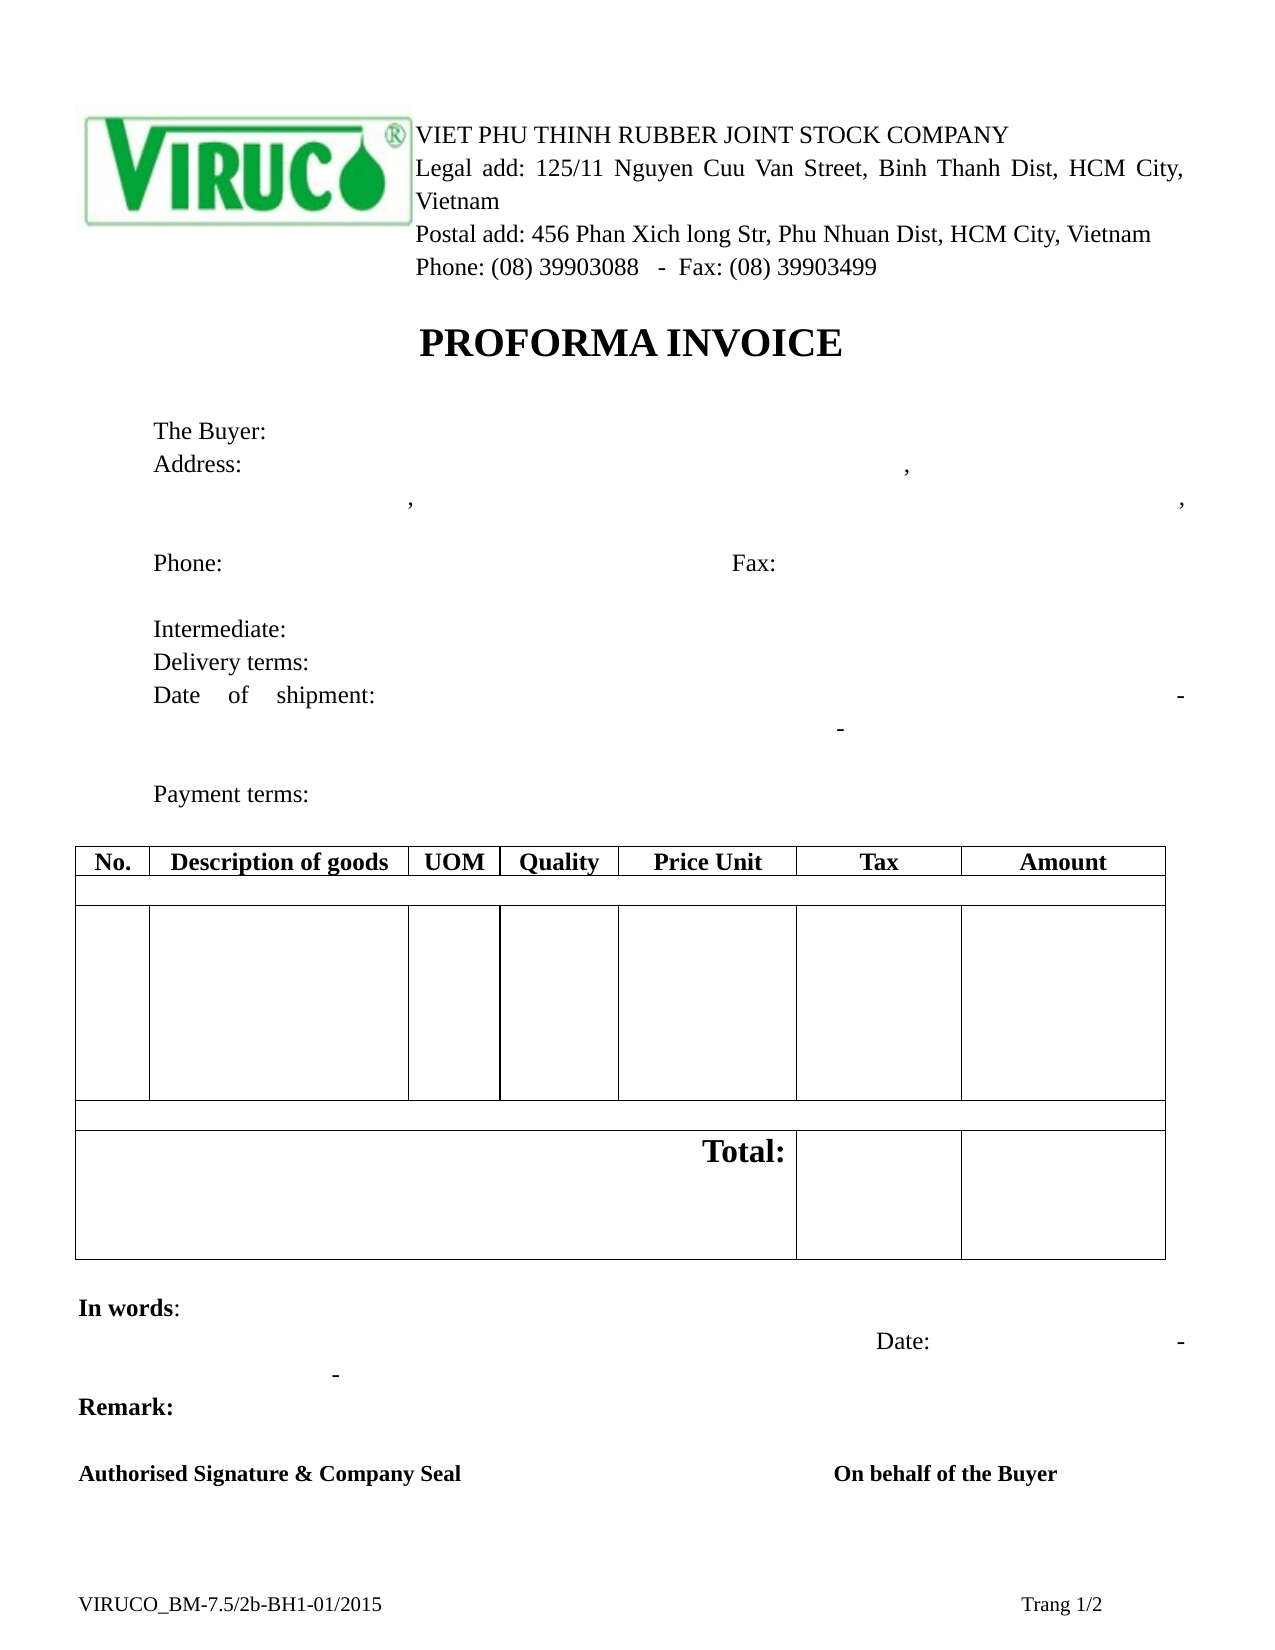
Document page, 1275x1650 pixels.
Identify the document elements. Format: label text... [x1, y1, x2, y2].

table_header No. [76, 847, 149, 875]
table_header Quality [501, 847, 618, 875]
text Date of shipment: <o.thoigian_giaohang and o.thoigian_giaohang[5:7] or ''> - <o.thoigian_giaohang and o.thoigian_giaohang[8:10] or ''> - <o.thoigian_giaohang and o.thoigian_giaohang[:4] or ''> [78, 680, 1185, 775]
table_cell Total: [76, 1131, 796, 1259]
text Address: <o.partner_id and o.partner_id.street or ''>, <o.partner_id and o.partner_id.street2 or ''>, <o.partner_id.state_id and o.partner_id.state_id.name or ''>, <o.partner_id.country_id and o.partner_id.country_id.name or ''> [78, 449, 1185, 544]
picture [75, 104, 416, 240]
text Intermediate: <o.nguoi_gioithieu_id and o.nguoi_gioithieu_id.name or ''> [78, 614, 1185, 643]
text PROFORMA INVOICE [78, 318, 1185, 365]
text Delivery terms: <o.dieukien_giaohang_id and o.dieukien_giaohang_id.name or ''> [78, 647, 1185, 676]
table_cell <line.name> [150, 906, 408, 1100]
table_header UOM [409, 847, 499, 875]
text Payment terms: <o.payment_term or ''> [78, 779, 1185, 808]
table_cell <convert_f_amount(get_tong(o)['total'])> [962, 1131, 1165, 1259]
table_cell <convert_f_amount(line.price_subtotal + get_thue(o,line))> [962, 906, 1165, 1100]
table_cell <sequence + 1> [76, 906, 149, 1100]
table_header Amount [962, 847, 1165, 875]
table_header Price Unit [619, 847, 796, 875]
text Legal add: 125/11 Nguyen Cuu Van Street, Binh Thanh Dist, HCM City, Vietnam [416, 153, 1185, 215]
text VIET PHU THINH RUBBER JOINT STOCK COMPANY [416, 120, 1185, 149]
table_cell <convert_f_amount(line.price_unit)> [619, 906, 796, 1100]
table_header Tax [797, 847, 961, 875]
table_cell <convert_f_amount(get_tong(o)['tax'])> [797, 1131, 961, 1259]
text Postal add: 456 Phan Xich long Str, Phu Nhuan Dist, HCM City, Vietnam [78, 219, 1185, 248]
text Remark: <o.note or ''> [78, 1392, 1185, 1421]
text Phone: <o.partner_id and o.partner_id.phone or ''> Fax: <o.partner_id and o.partner_id.fax or ''> [78, 548, 1185, 610]
table_cell <line.product_uom.name> [409, 906, 499, 1100]
text The Buyer: <o.partner_id and o.partner_id.name or ''> [78, 416, 1185, 445]
table_cell <convert_f_amount(line.product_uom_qty)> [501, 906, 618, 1100]
text Date: <o.date_order[5:7]>-<o.date_order[8:10]> - <o.date_order[:4]> [78, 1326, 1185, 1387]
table_cell <for each="sequence,line in enumerate(o.order_line)"> [76, 876, 1165, 905]
table_cell <convert_f_amount(get_thue(o,line))> [797, 906, 961, 1100]
table_header Description of goods [150, 847, 408, 875]
text Phone: (08) 39903088 - Fax: (08) 39903499 [78, 252, 1185, 281]
text In words: <convert(o.amount_total)> [78, 1293, 1185, 1321]
table_cell </for> [76, 1101, 1165, 1130]
text Authorised Signature & Company Seal On behalf of the Buyer [78, 1458, 1185, 1487]
